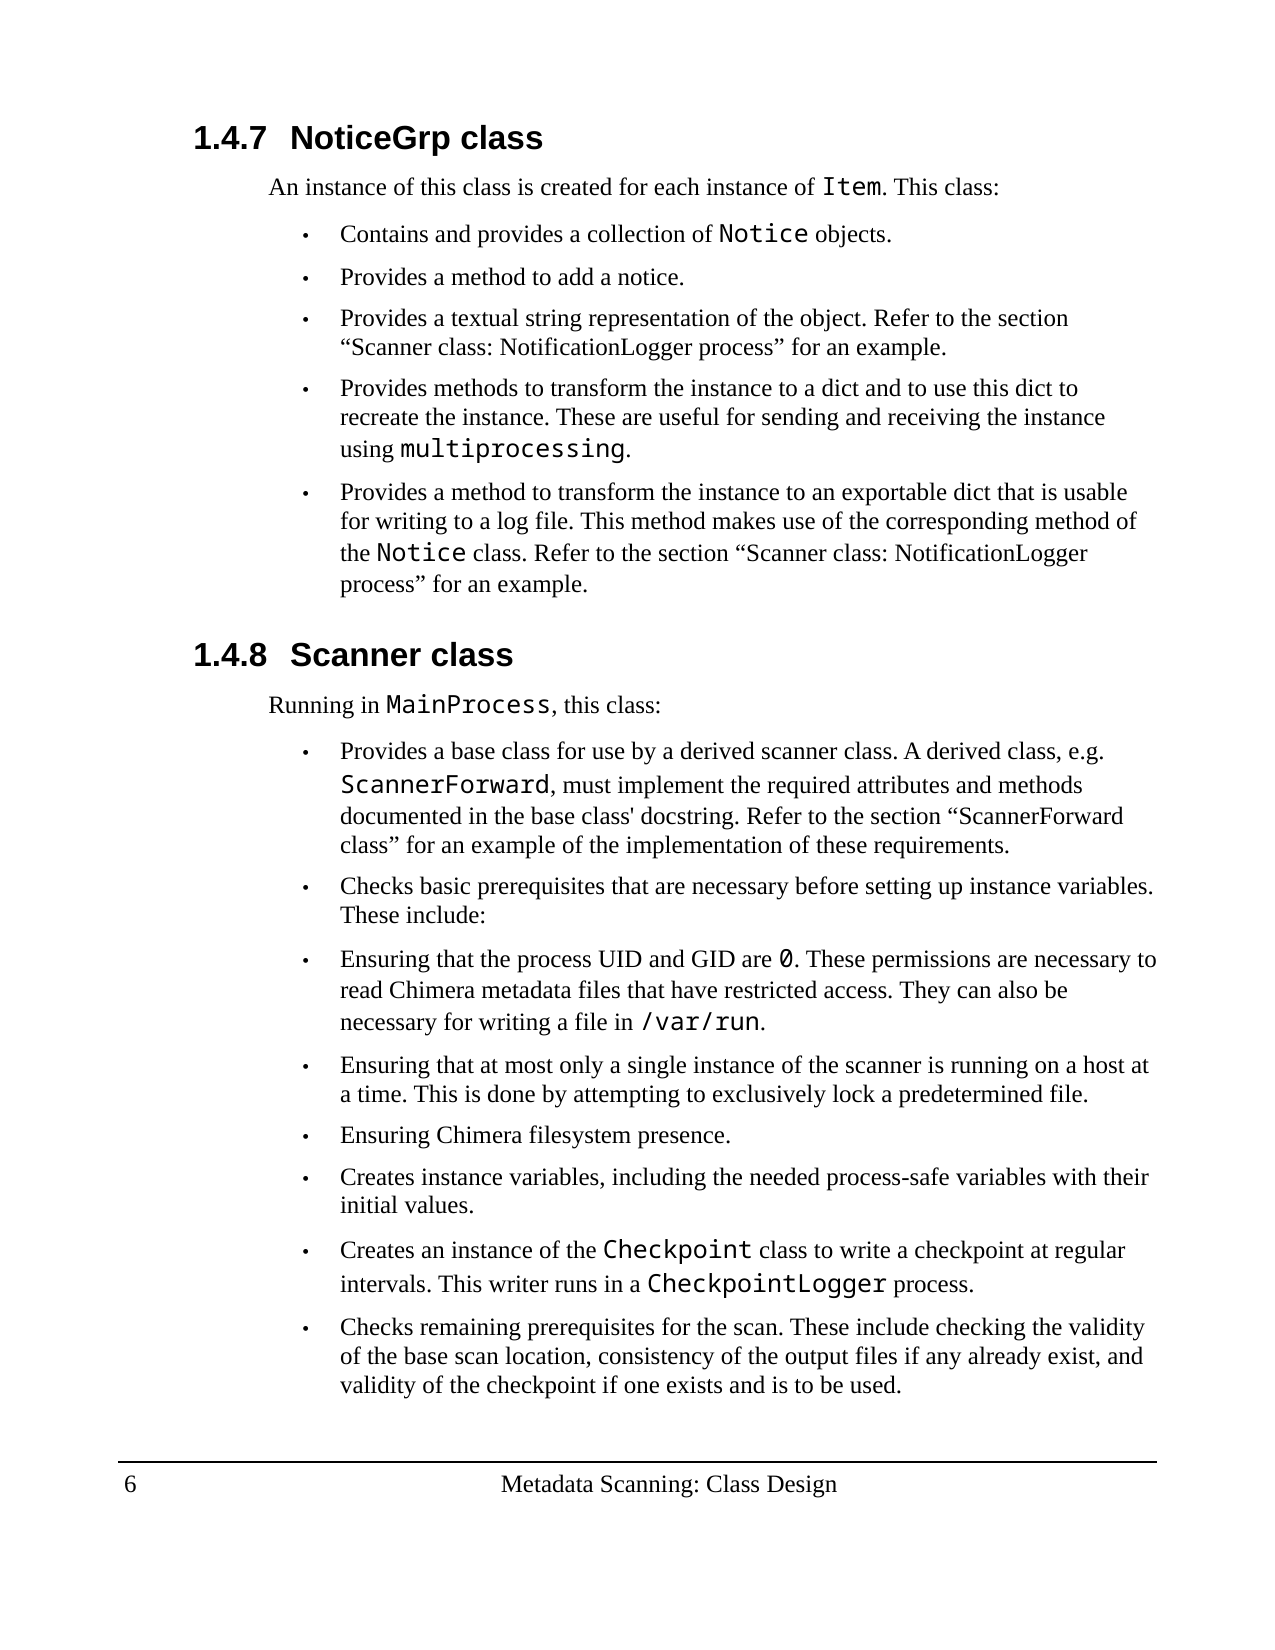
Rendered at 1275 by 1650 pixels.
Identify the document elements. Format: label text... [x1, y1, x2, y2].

list Checks remaining prerequisites for the scan. These include checking the validity of the base scan location, consistency of the output files if any already exist, and validity of the checkpoint if one exists and is to be used. [302, 1312, 1157, 1398]
list Provides a method to add a notice. [302, 262, 1157, 291]
list Provides a method to transform the instance to an exportable dict that is usable for writing to a log file. This method makes use of the corresponding method of the Notice class. Refer to the section “Scanner class: NotificationLogger process” for an example. [302, 477, 1157, 598]
text Running in MainProcess, this class: [268, 686, 1157, 720]
subtitle Scanner class [156, 635, 1157, 674]
subtitle NoticeGrp class [156, 118, 1157, 157]
list Ensuring that at most only a single instance of the scanner is running on a host at a time. This is done by attempting to exclusively lock a predetermined file. [302, 1050, 1157, 1108]
list Provides a base class for use by a derived scanner class. A derived class, e.g. ScannerForward, must implement the required attributes and methods documented in the base class' docstring. Refer to the section “ScannerForward class” for an example of the implementation of these requirements. [302, 733, 1157, 858]
list Provides methods to transform the instance to a dict and to use this dict to recreate the instance. These are useful for sending and receiving the instance using multiprocessing. [302, 373, 1157, 465]
list Creates instance variables, including the needed process-safe variables with their initial values. [302, 1162, 1157, 1219]
list Checks basic prerequisites that are necessary before setting up instance variables. These include: [302, 871, 1157, 928]
list Ensuring Chimera filesystem presence. [302, 1120, 1157, 1149]
list Creates an instance of the Checkpoint class to write a checkpoint at regular intervals. This writer runs in a CheckpointLogger process. [302, 1232, 1157, 1300]
list Contains and provides a collection of Notice objects. [302, 216, 1157, 250]
text An instance of this class is created for each instance of Item. This class: [268, 169, 1157, 203]
list Provides a textual string representation of the object. Refer to the section “Scanner class: NotificationLogger process” for an example. [302, 303, 1157, 361]
list Ensuring that the process UID and GID are 0. These permissions are necessary to read Chimera metadata files that have restricted access. They can also be necessary for writing a file in /var/run. [302, 941, 1157, 1038]
